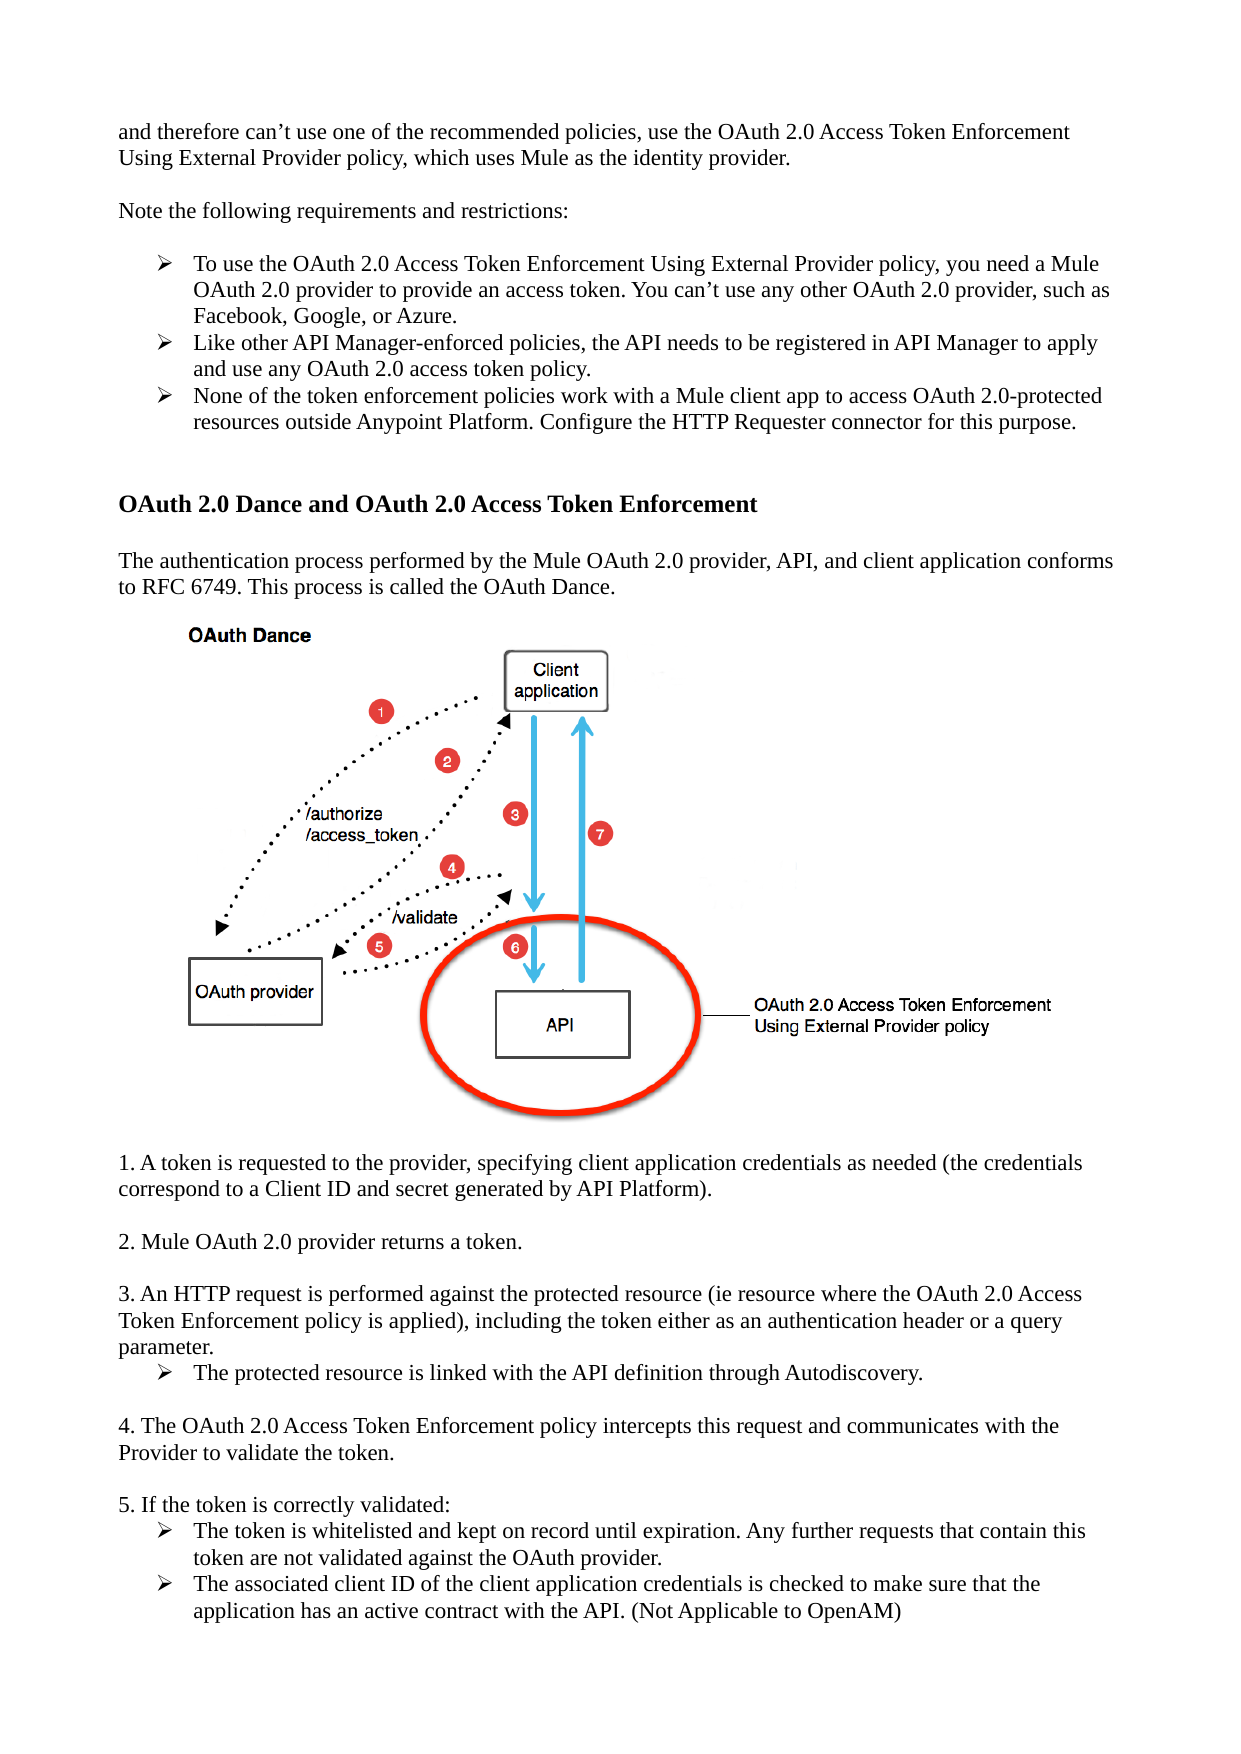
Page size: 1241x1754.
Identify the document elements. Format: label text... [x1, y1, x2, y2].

list None of the token enforcement policies work with a Mule client app to access OAuth 2.0-protected resources outside Anypoint Platform. Configure the HTTP Requester connector for this purpose. [156, 382, 1122, 434]
list Like other API Manager-enforced policies, the API needs to be registered in API Manager to apply and use any OAuth 2.0 access token policy. [156, 329, 1122, 382]
text 2. Mule OAuth 2.0 provider returns a token. [118, 1228, 1122, 1254]
text 1. A token is requested to the provider, specifying client application credentials as needed (the credentials correspond to a Client ID and secret generated by API Platform). [118, 1149, 1122, 1201]
text 5. If the token is correctly validated: [118, 1491, 1122, 1518]
list The associated client ID of the client application credentials is checked to make sure that the application has an active contract with the API. (Not Applicable to OpenAM) [156, 1570, 1122, 1623]
text 3. An HTTP request is performed against the protected resource (ie resource where the OAuth 2.0 Access Token Enforcement policy is applied), including the token either as an authentication header or a query parameter. [118, 1280, 1122, 1359]
text and therefore can’t use one of the recommended policies, use the OAuth 2.0 Access Token Enforcement Using External Provider policy, which uses Mule as the identity provider. [118, 118, 1122, 171]
text The authentication process performed by the Mule OAuth 2.0 provider, API, and client application conforms to RFC 6749. This process is called the OAuth Dance. [118, 547, 1122, 600]
list The protected resource is linked with the API definition through Autodiscovery. [156, 1359, 1122, 1386]
list The token is whitelisted and kept on record until expiration. Any further requests that contain this token are not validated against the OAuth provider. [156, 1518, 1122, 1570]
text Note the following requirements and restrictions: [118, 197, 1122, 223]
text OAuth 2.0 Dance and OAuth 2.0 Access Token Enforcement [118, 489, 1122, 518]
list To use the OAuth 2.0 Access Token Enforcement Using External Provider policy, you need a Mule OAuth 2.0 provider to provide an access token. You can’t use any other OAuth 2.0 provider, such as Facebook, Google, or Azure. [156, 250, 1122, 329]
text 4. The OAuth 2.0 Access Token Enforcement policy intercepts this request and communicates with the Provider to validate the token. [118, 1412, 1122, 1465]
picture [185, 626, 1055, 1123]
